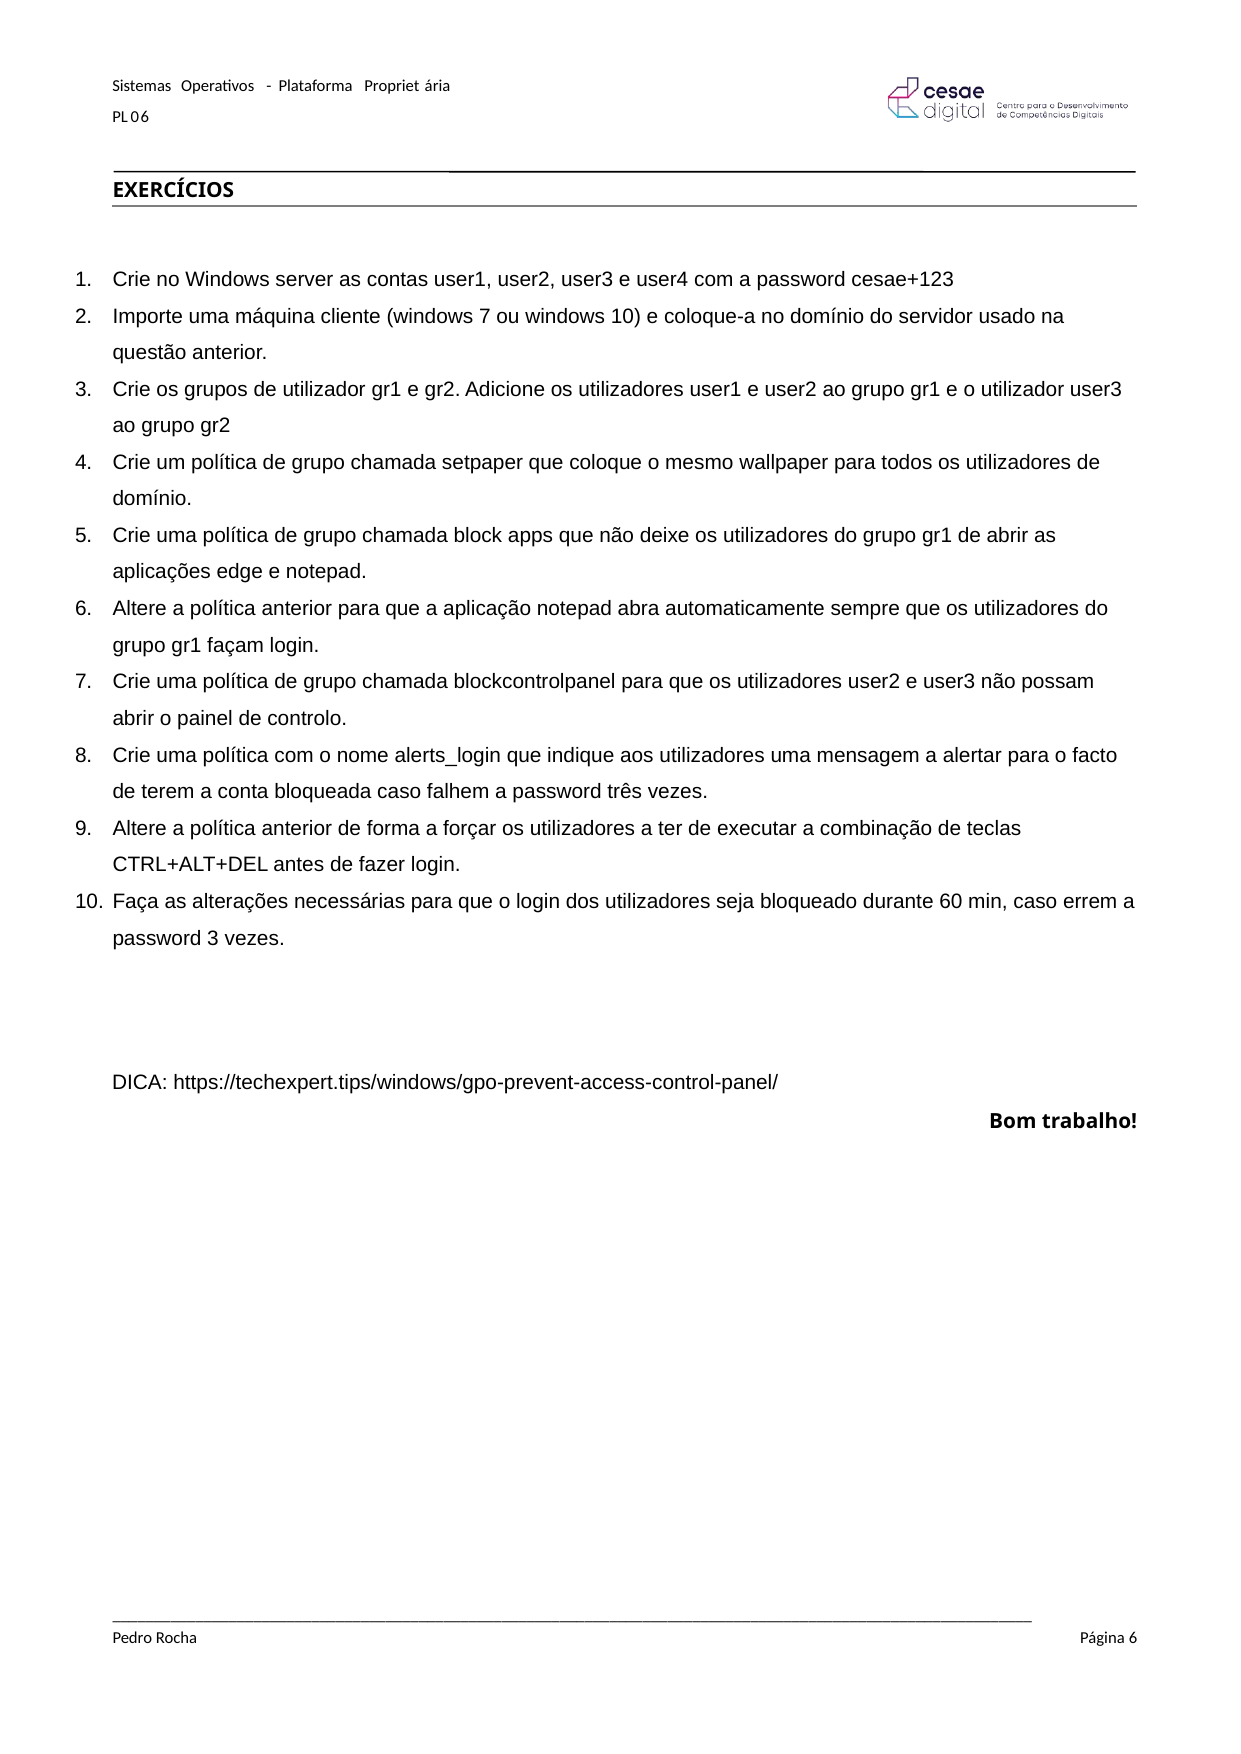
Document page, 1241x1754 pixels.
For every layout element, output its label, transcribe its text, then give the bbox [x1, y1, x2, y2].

list Crie uma política com o nome alerts_login que indique aos utilizadores uma mensagem a alertar para o facto de terem a conta bloqueada caso falhem a password três vezes. [75, 742, 1137, 803]
text EXERCÍCIOS [112, 150, 1137, 203]
list Faça as alterações necessárias para que o login dos utilizadores seja bloqueado durante 60 min, caso errem a password 3 vezes. [75, 889, 1137, 949]
list Crie uma política de grupo chamada block apps que não deixe os utilizadores do grupo gr1 de abrir as aplicações edge e notepad. [75, 523, 1137, 583]
text DICA: https://techexpert.tips/windows/gpo-prevent-access-control-panel/ [112, 1070, 1137, 1094]
list Crie os grupos de utilizador gr1 e gr2. Adicione os utilizadores user1 e user2 ao grupo gr1 e o utilizador user3 ao grupo gr2 [75, 376, 1137, 437]
list Importe uma máquina cliente (windows 7 ou windows 10) e coloque-a no domínio do servidor usado na questão anterior. [75, 303, 1137, 364]
list Altere a política anterior de forma a forçar os utilizadores a ter de executar a combinação de teclas CTRL+ALT+DEL antes de fazer login. [75, 816, 1137, 876]
list Altere a política anterior para que a aplicação notepad abra automaticamente sempre que os utilizadores do grupo gr1 façam login. [75, 596, 1137, 656]
list Crie no Windows server as contas user1, user2, user3 e user4 com a password cesae+123 [75, 267, 1137, 291]
text Bom trabalho! [112, 1106, 1137, 1135]
list Crie um política de grupo chamada setpaper que coloque o mesmo wallpaper para todos os utilizadores de domínio. [75, 450, 1137, 510]
list Crie uma política de grupo chamada blockcontrolpanel para que os utilizadores user2 e user3 não possam abrir o painel de controlo. [75, 669, 1137, 730]
